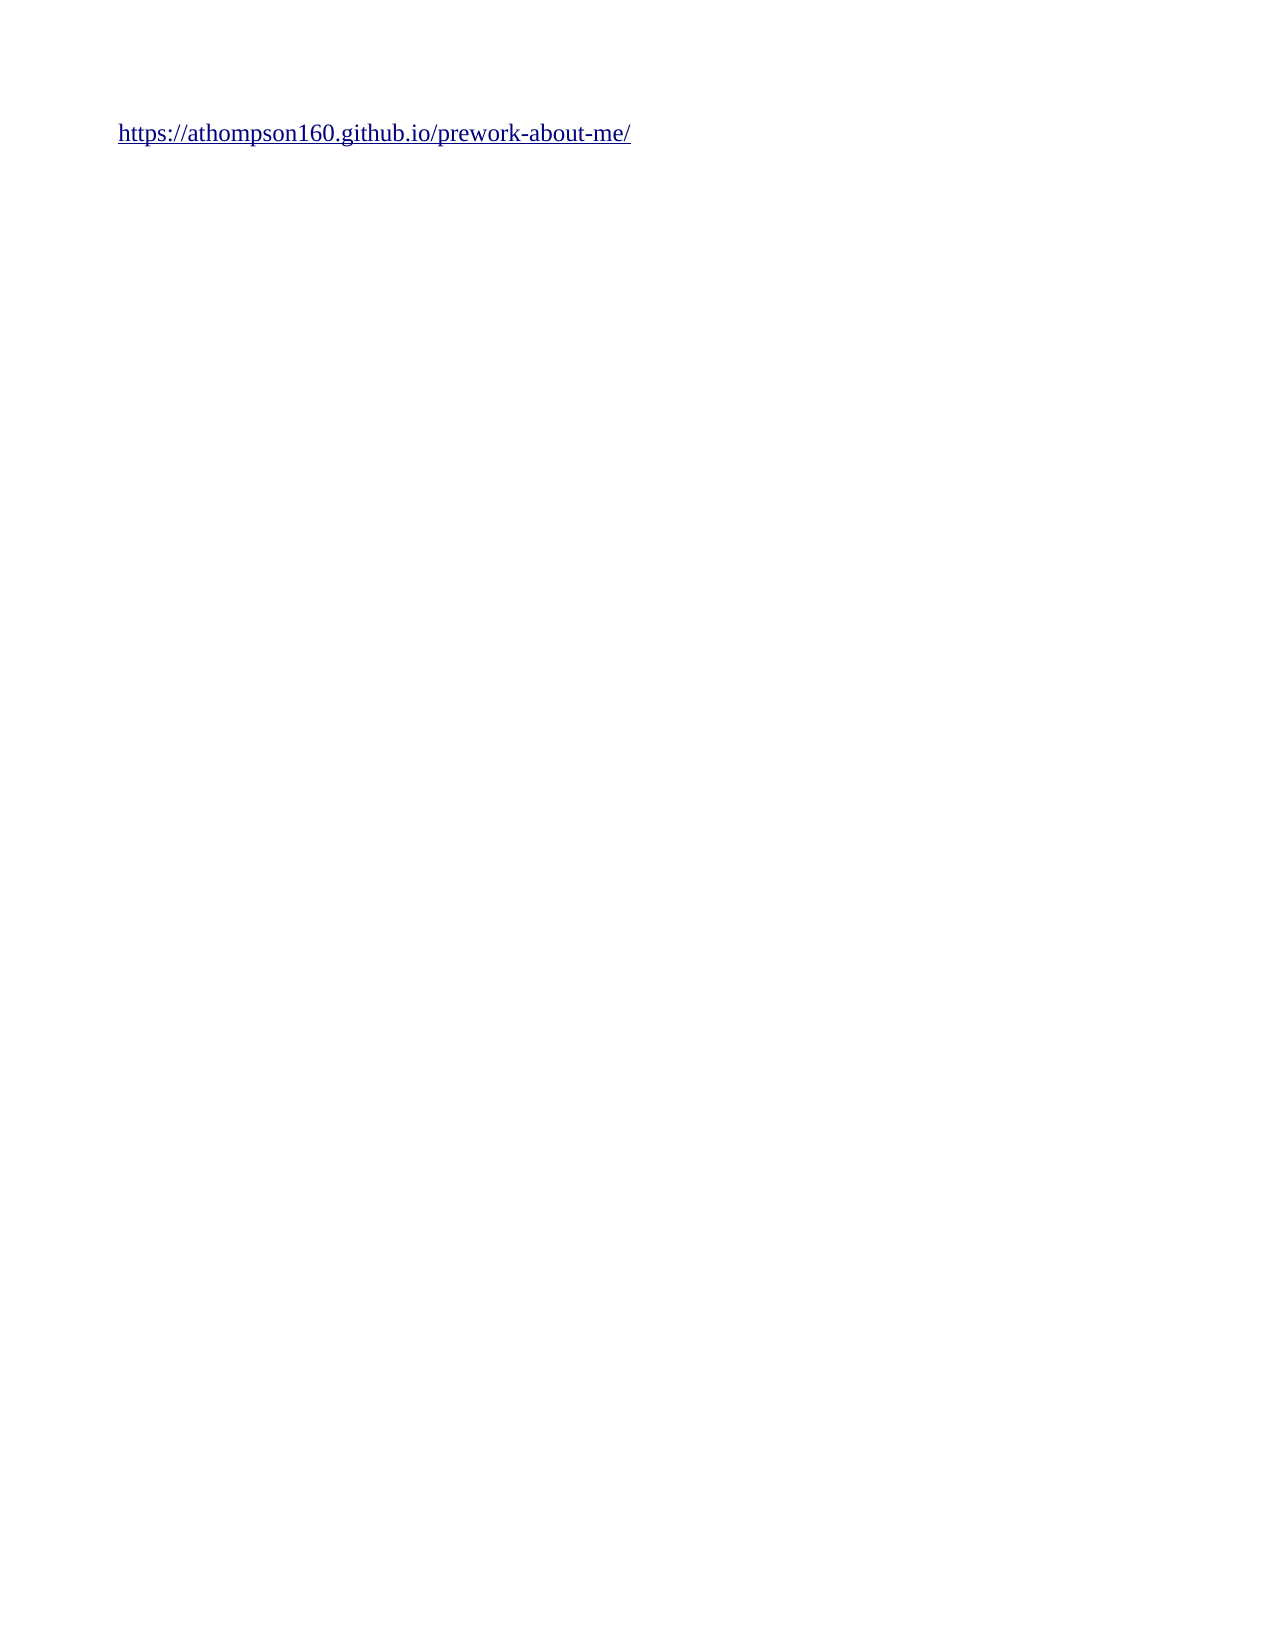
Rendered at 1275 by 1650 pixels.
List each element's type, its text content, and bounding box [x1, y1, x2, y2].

text https://athompson160.github.io/prework-about-me/ [118, 118, 1157, 147]
